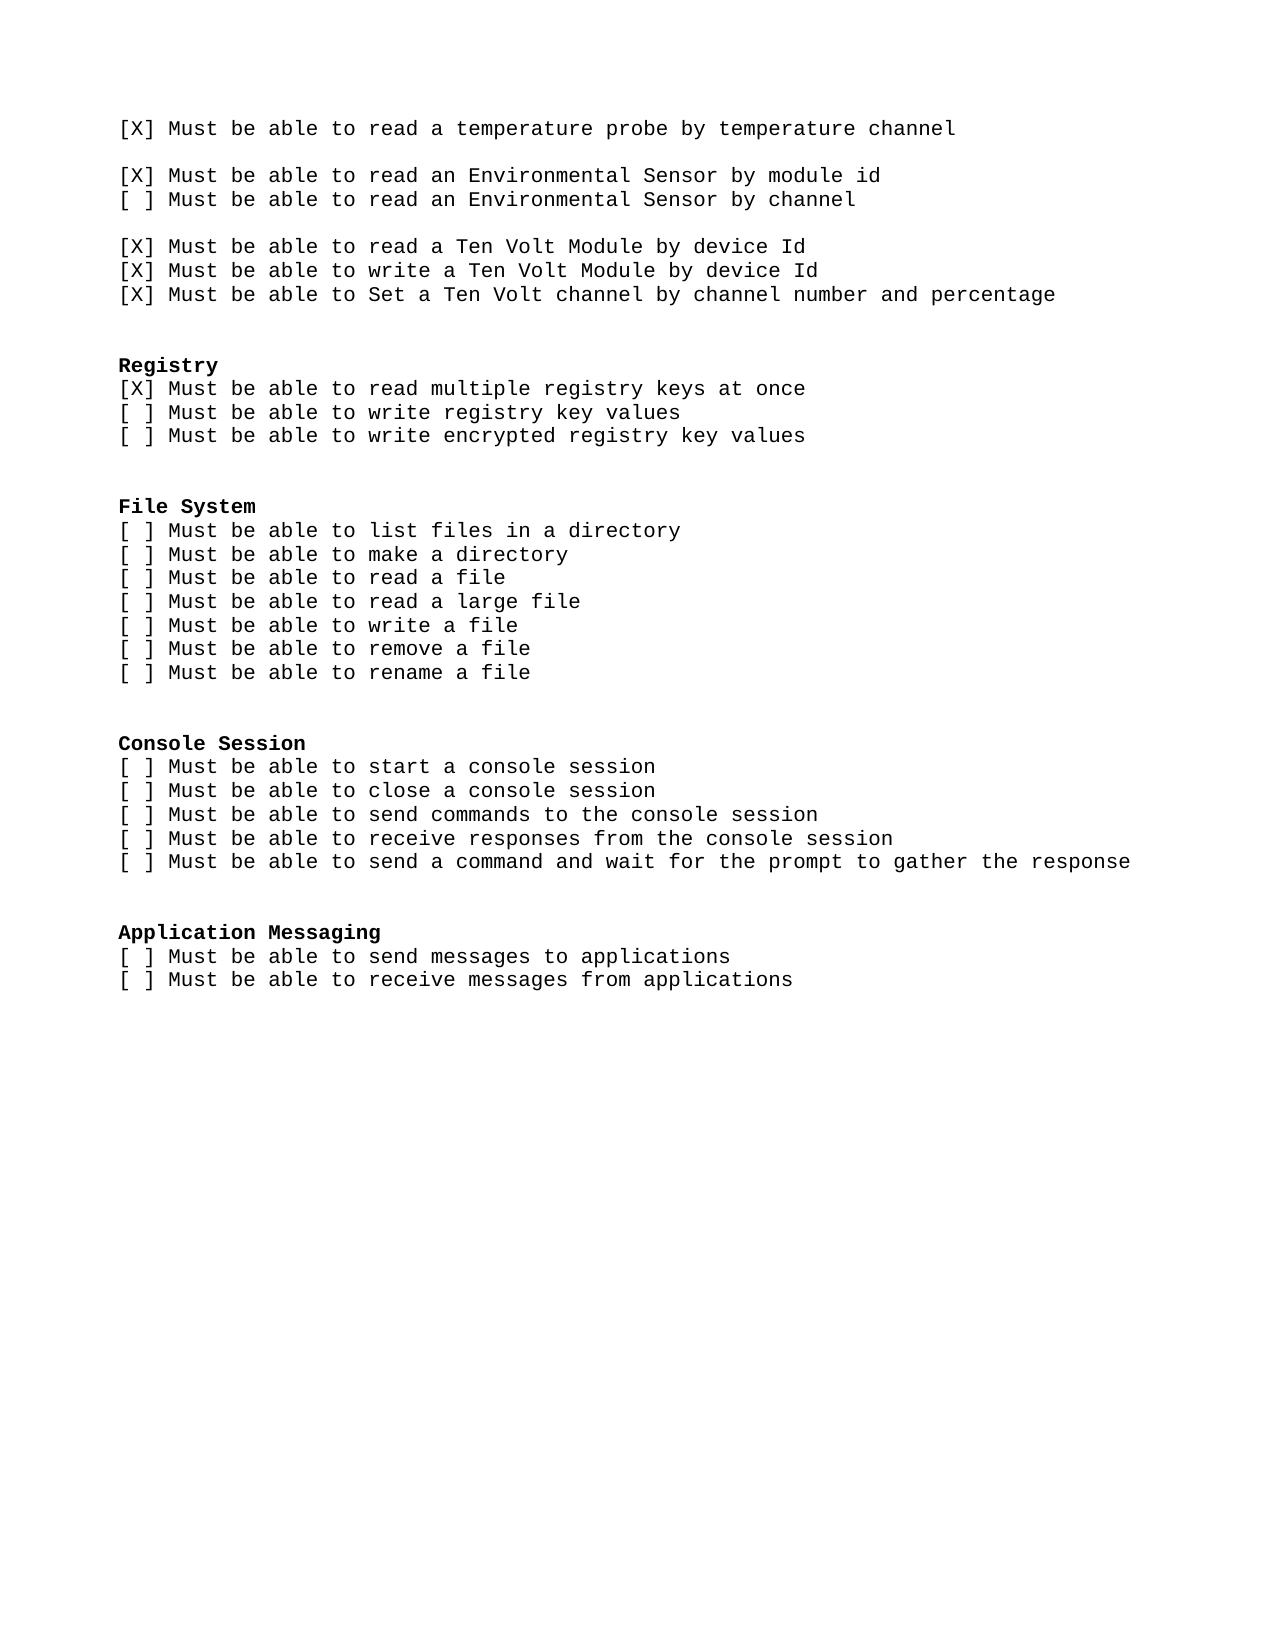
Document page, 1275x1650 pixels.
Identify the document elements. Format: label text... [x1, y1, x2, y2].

text [ ] Must be able to send a command and wait for the prompt to gather the response [118, 851, 1157, 875]
text [ ] Must be able to read an Environmental Sensor by channel [118, 189, 1157, 213]
text [ ] Must be able to write encrypted registry key values [118, 426, 1157, 449]
text [X] Must be able to read a Ten Volt Module by device Id [118, 236, 1157, 260]
text [X] Must be able to read an Environmental Sensor by module id [118, 165, 1157, 189]
text [ ] Must be able to read a large file [118, 591, 1157, 615]
text [ ] Must be able to read a file [118, 567, 1157, 591]
text [ ] Must be able to make a directory [118, 544, 1157, 567]
text Registry [118, 354, 1157, 378]
text [ ] Must be able to send messages to applications [118, 946, 1157, 969]
text [ ] Must be able to list files in a directory [118, 520, 1157, 544]
text [ ] Must be able to write a file [118, 615, 1157, 638]
text [ ] Must be able to write registry key values [118, 402, 1157, 426]
text [X] Must be able to read a temperature probe by temperature channel [118, 118, 1157, 142]
text [ ] Must be able to receive responses from the console session [118, 827, 1157, 851]
text [ ] Must be able to rename a file [118, 662, 1157, 686]
text [X] Must be able to Set a Ten Volt channel by channel number and percentage [118, 284, 1157, 307]
text [ ] Must be able to remove a file [118, 638, 1157, 662]
text [X] Must be able to write a Ten Volt Module by device Id [118, 260, 1157, 284]
text [X] Must be able to read multiple registry keys at once [118, 378, 1157, 402]
text [ ] Must be able to send commands to the console session [118, 804, 1157, 827]
text [ ] Must be able to receive messages from applications [118, 969, 1157, 993]
text Console Session [118, 733, 1157, 757]
text [ ] Must be able to close a console session [118, 780, 1157, 804]
text Application Messaging [118, 922, 1157, 946]
text [ ] Must be able to start a console session [118, 757, 1157, 780]
text File System [118, 496, 1157, 520]
